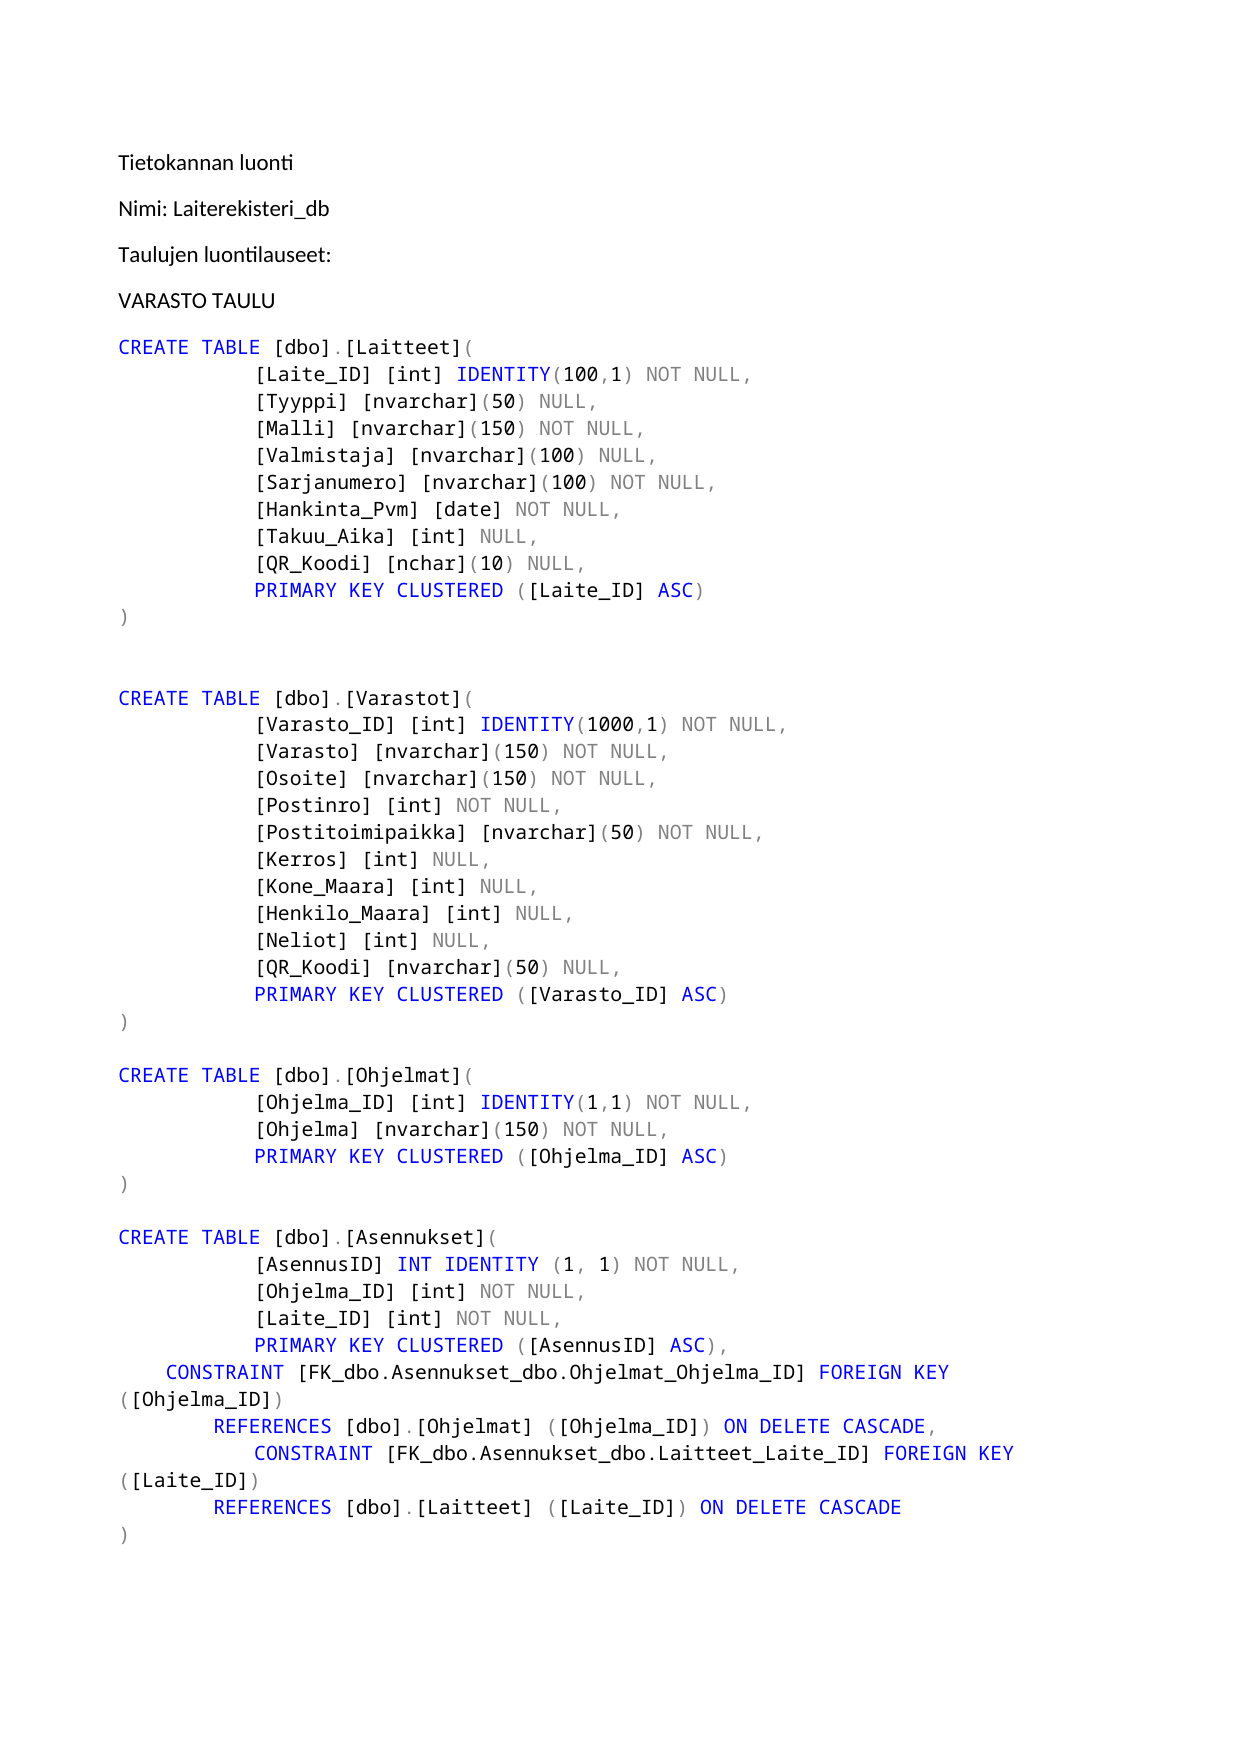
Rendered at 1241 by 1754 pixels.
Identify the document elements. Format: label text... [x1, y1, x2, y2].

text REFERENCES [dbo].[Ohjelmat] ([Ohjelma_ID]) ON DELETE CASCADE, [118, 1412, 1122, 1439]
text Nimi: Laiterekisteri_db [118, 194, 1122, 222]
text [Postitoimipaikka] [nvarchar](50) NOT NULL, [118, 819, 1122, 846]
text [Varasto] [nvarchar](150) NOT NULL, [118, 738, 1122, 765]
text [QR_Koodi] [nchar](10) NULL, [118, 549, 1122, 576]
text ) [118, 1169, 1122, 1196]
text [Postinro] [int] NOT NULL, [118, 792, 1122, 819]
text PRIMARY KEY CLUSTERED ([Varasto_ID] ASC) [118, 981, 1122, 1007]
text Tietokannan luonti [118, 148, 1122, 176]
text CONSTRAINT [FK_dbo.Asennukset_dbo.Ohjelmat_Ohjelma_ID] FOREIGN KEY ([Ohjelma_ID]) [118, 1358, 1122, 1412]
text [Hankinta_Pvm] [date] NOT NULL, [118, 495, 1122, 522]
text [Laite_ID] [int] NOT NULL, [118, 1304, 1122, 1331]
text ) [118, 603, 1122, 630]
text [Neliot] [int] NULL, [118, 927, 1122, 953]
text CREATE TABLE [dbo].[Ohjelmat]( [118, 1061, 1122, 1088]
text REFERENCES [dbo].[Laitteet] ([Laite_ID]) ON DELETE CASCADE [118, 1493, 1122, 1520]
text [Tyyppi] [nvarchar](50) NULL, [118, 387, 1122, 414]
text CONSTRAINT [FK_dbo.Asennukset_dbo.Laitteet_Laite_ID] FOREIGN KEY ([Laite_ID]) [118, 1439, 1122, 1493]
text [Varasto_ID] [int] IDENTITY(1000,1) NOT NULL, [118, 711, 1122, 738]
text [Henkilo_Maara] [int] NULL, [118, 899, 1122, 927]
text [Osoite] [nvarchar](150) NOT NULL, [118, 765, 1122, 792]
text [Valmistaja] [nvarchar](100) NULL, [118, 441, 1122, 468]
text [Laite_ID] [int] IDENTITY(100,1) NOT NULL, [118, 360, 1122, 387]
text PRIMARY KEY CLUSTERED ([Ohjelma_ID] ASC) [118, 1142, 1122, 1169]
text ) [118, 1007, 1122, 1034]
text [Takuu_Aika] [int] NULL, [118, 522, 1122, 549]
text [Kerros] [int] NULL, [118, 846, 1122, 873]
text PRIMARY KEY CLUSTERED ([Laite_ID] ASC) [118, 576, 1122, 603]
text Taulujen luontilauseet: [118, 240, 1122, 268]
text CREATE TABLE [dbo].[Varastot]( [118, 684, 1122, 711]
text CREATE TABLE [dbo].[Asennukset]( [118, 1223, 1122, 1250]
text PRIMARY KEY CLUSTERED ([AsennusID] ASC), [118, 1331, 1122, 1358]
text [Sarjanumero] [nvarchar](100) NOT NULL, [118, 468, 1122, 495]
text [Malli] [nvarchar](150) NOT NULL, [118, 414, 1122, 441]
text ) [118, 1520, 1122, 1547]
text [Ohjelma] [nvarchar](150) NOT NULL, [118, 1115, 1122, 1142]
text CREATE TABLE [dbo].[Laitteet]( [118, 333, 1122, 360]
text [QR_Koodi] [nvarchar](50) NULL, [118, 953, 1122, 981]
text [Ohjelma_ID] [int] NOT NULL, [118, 1277, 1122, 1304]
text [Kone_Maara] [int] NULL, [118, 873, 1122, 899]
text [Ohjelma_ID] [int] IDENTITY(1,1) NOT NULL, [118, 1088, 1122, 1115]
text VARASTO TAULU [118, 287, 1122, 315]
text [AsennusID] INT IDENTITY (1, 1) NOT NULL, [118, 1250, 1122, 1277]
